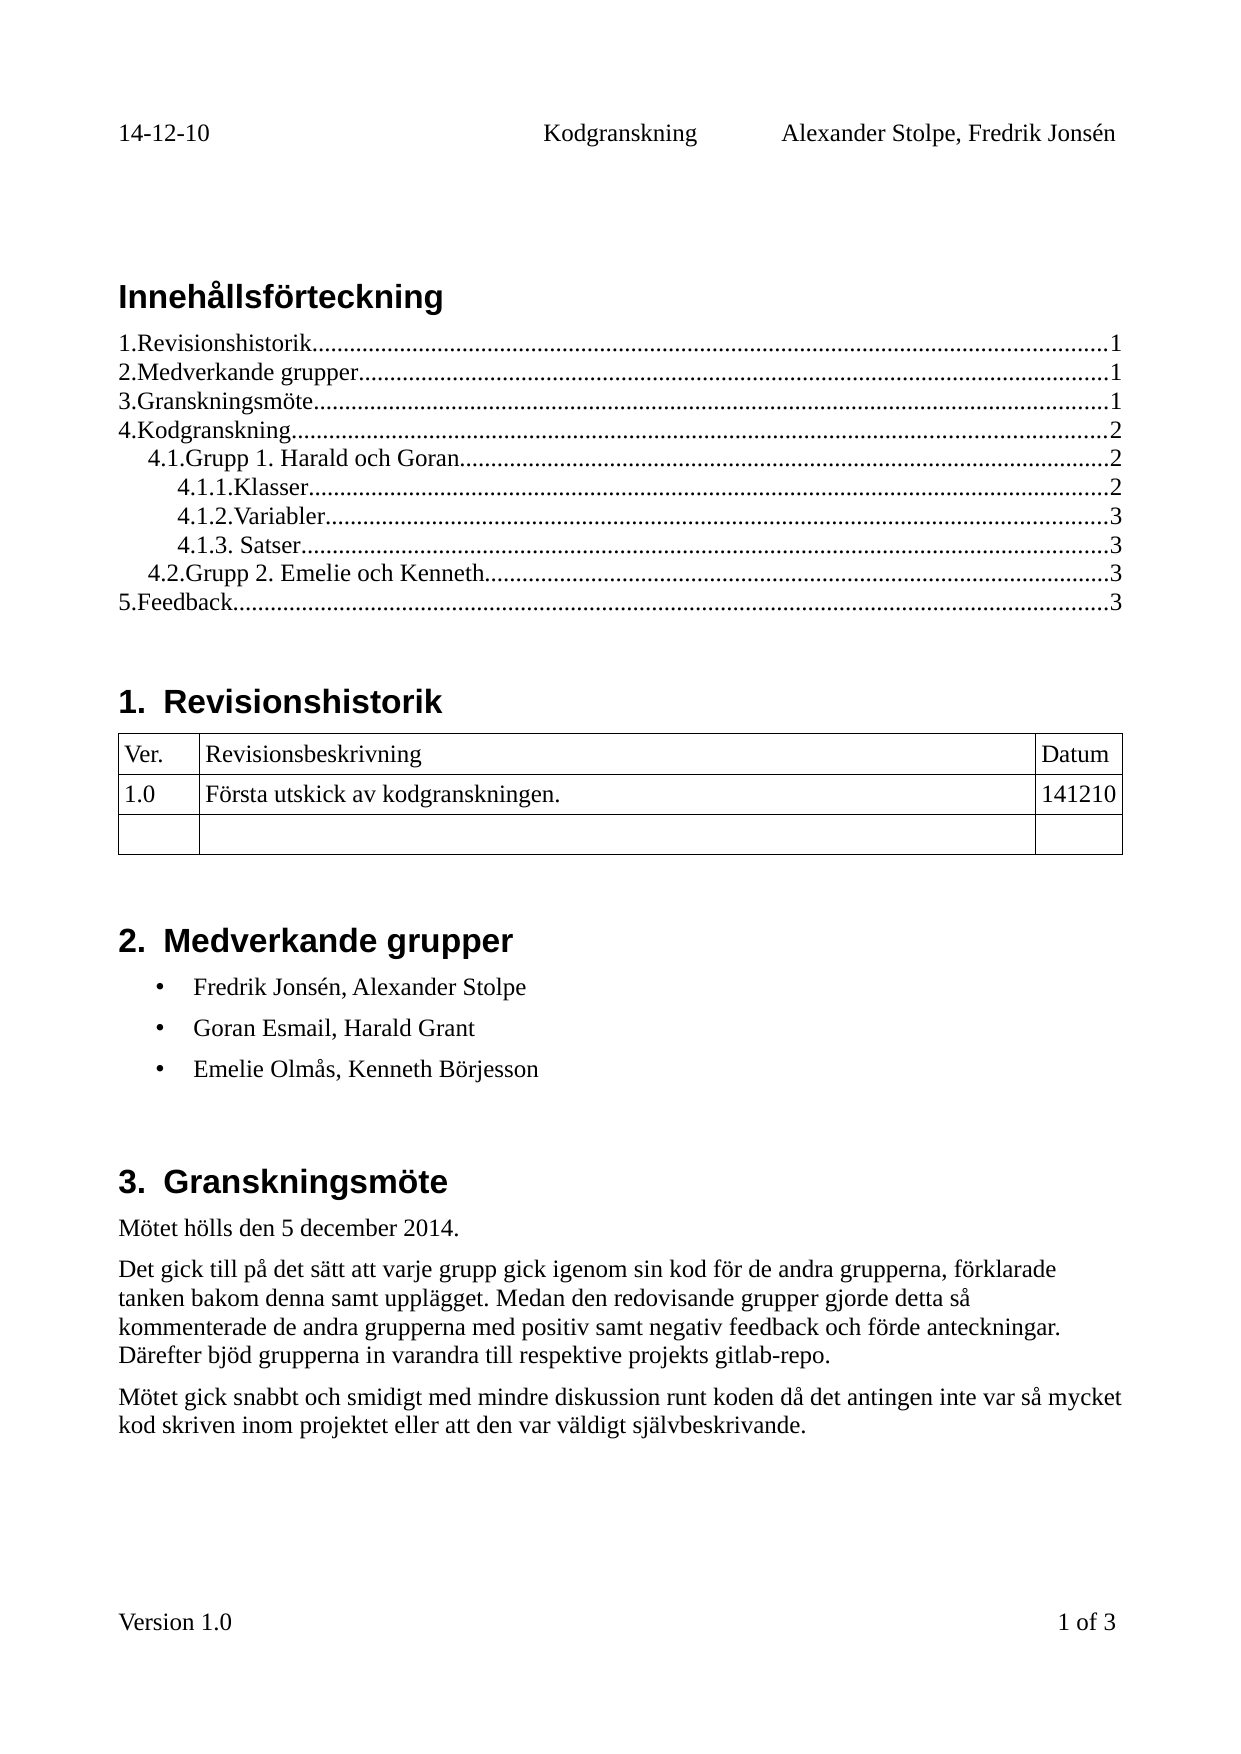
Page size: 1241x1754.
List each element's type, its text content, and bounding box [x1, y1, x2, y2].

subtitle Revisionshistorik [118, 682, 1122, 721]
table_header Ver. [119, 734, 199, 774]
table_cell Första utskick av kodgranskningen. [200, 775, 1035, 814]
subtitle Medverkande grupper [118, 921, 1122, 959]
list Goran Esmail, Harald Grant [156, 1013, 1122, 1042]
table_cell [200, 815, 1035, 854]
text 4.1.1.Klasser 2 [177, 472, 1122, 501]
text 4.1.3. Satser 3 [177, 530, 1122, 558]
text Det gick till på det sätt att varje grupp gick igenom sin kod för de andra grupperna, förklarade tanken bakom denna samt upplägget. Medan den redovisande grupper gjorde detta så kommenterade de andra grupperna med positiv samt negativ feedback och förde anteckningar. Därefter bjöd grupperna in varandra till respektive projekts gitlab-repo. [118, 1254, 1122, 1369]
table_header Revisionsbeskrivning [200, 734, 1035, 774]
text 3.Granskningsmöte 1 [118, 386, 1122, 415]
text 2.Medverkande grupper 1 [118, 357, 1122, 386]
text 4.1.Grupp 1. Harald och Goran 2 [148, 443, 1122, 472]
text 1.Revisionshistorik 1 [118, 328, 1122, 357]
table_cell [1036, 815, 1122, 854]
table_header Datum [1036, 734, 1122, 774]
subtitle Granskningsmöte [118, 1162, 1122, 1200]
text 5.Feedback 3 [118, 587, 1122, 616]
table_cell 1.0 [119, 775, 199, 814]
text 4.2.Grupp 2. Emelie och Kenneth 3 [148, 558, 1122, 587]
list Fredrik Jonsén, Alexander Stolpe [156, 972, 1122, 1001]
text Mötet gick snabbt och smidigt med mindre diskussion runt koden då det antingen inte var så mycket kod skriven inom projektet eller att den var väldigt självbeskrivande. [118, 1382, 1122, 1439]
table_cell 141210 [1036, 775, 1122, 814]
text 4.1.2.Variabler 3 [177, 501, 1122, 530]
table_cell [119, 815, 199, 854]
text Mötet hölls den 5 december 2014. [118, 1213, 1122, 1242]
subtitle Innehållsförteckning [118, 277, 1122, 316]
text 4.Kodgranskning 2 [118, 415, 1122, 443]
list Emelie Olmås, Kenneth Börjesson [156, 1054, 1122, 1083]
